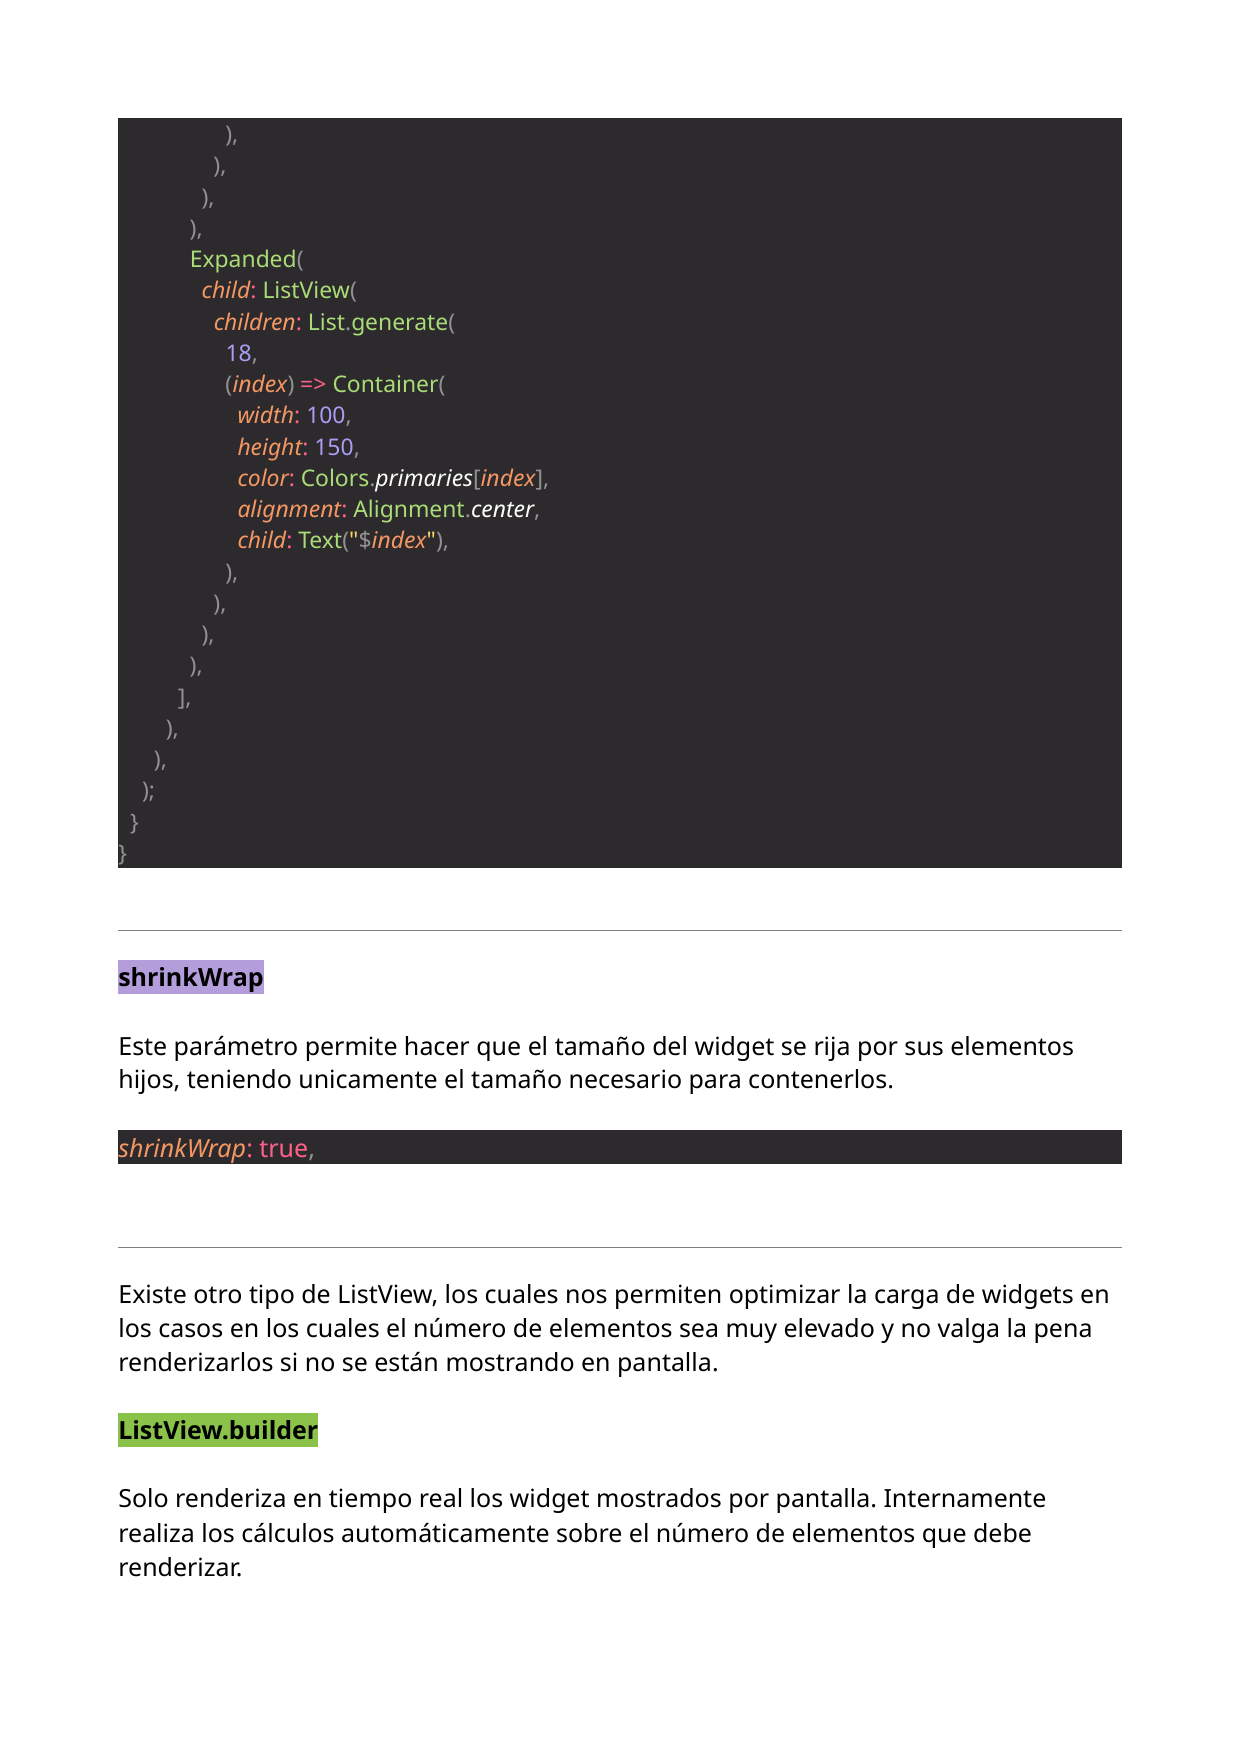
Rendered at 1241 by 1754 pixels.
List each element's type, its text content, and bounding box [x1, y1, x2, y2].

text Solo renderiza en tiempo real los widget mostrados por pantalla. Internamente realiza los cálculos automáticamente sobre el número de elementos que debe renderizar. [118, 1481, 1122, 1583]
text Este parámetro permite hacer que el tamaño del widget se rija por sus elementos hijos, teniendo unicamente el tamaño necesario para contenerlos. [118, 1028, 1122, 1096]
text ListView.builder [118, 1413, 1122, 1447]
text shrinkWrap [118, 960, 1122, 994]
text Existe otro tipo de ListView, los cuales nos permiten optimizar la carga de widgets en los casos en los cuales el número de elementos sea muy elevado y no valga la pena renderizarlos si no se están mostrando en pantalla. [118, 1277, 1122, 1379]
text ), ), ), ), Expanded( child: ListView( children: List.generate( 18, (index) => Container( width: 100, height: 150, color: Colors.primaries[index], alignment: Alignment.center, child: Text("$index"), ), ), ), ), ], ), ), ); } } [118, 118, 1122, 868]
text shrinkWrap: true, [118, 1130, 1122, 1164]
